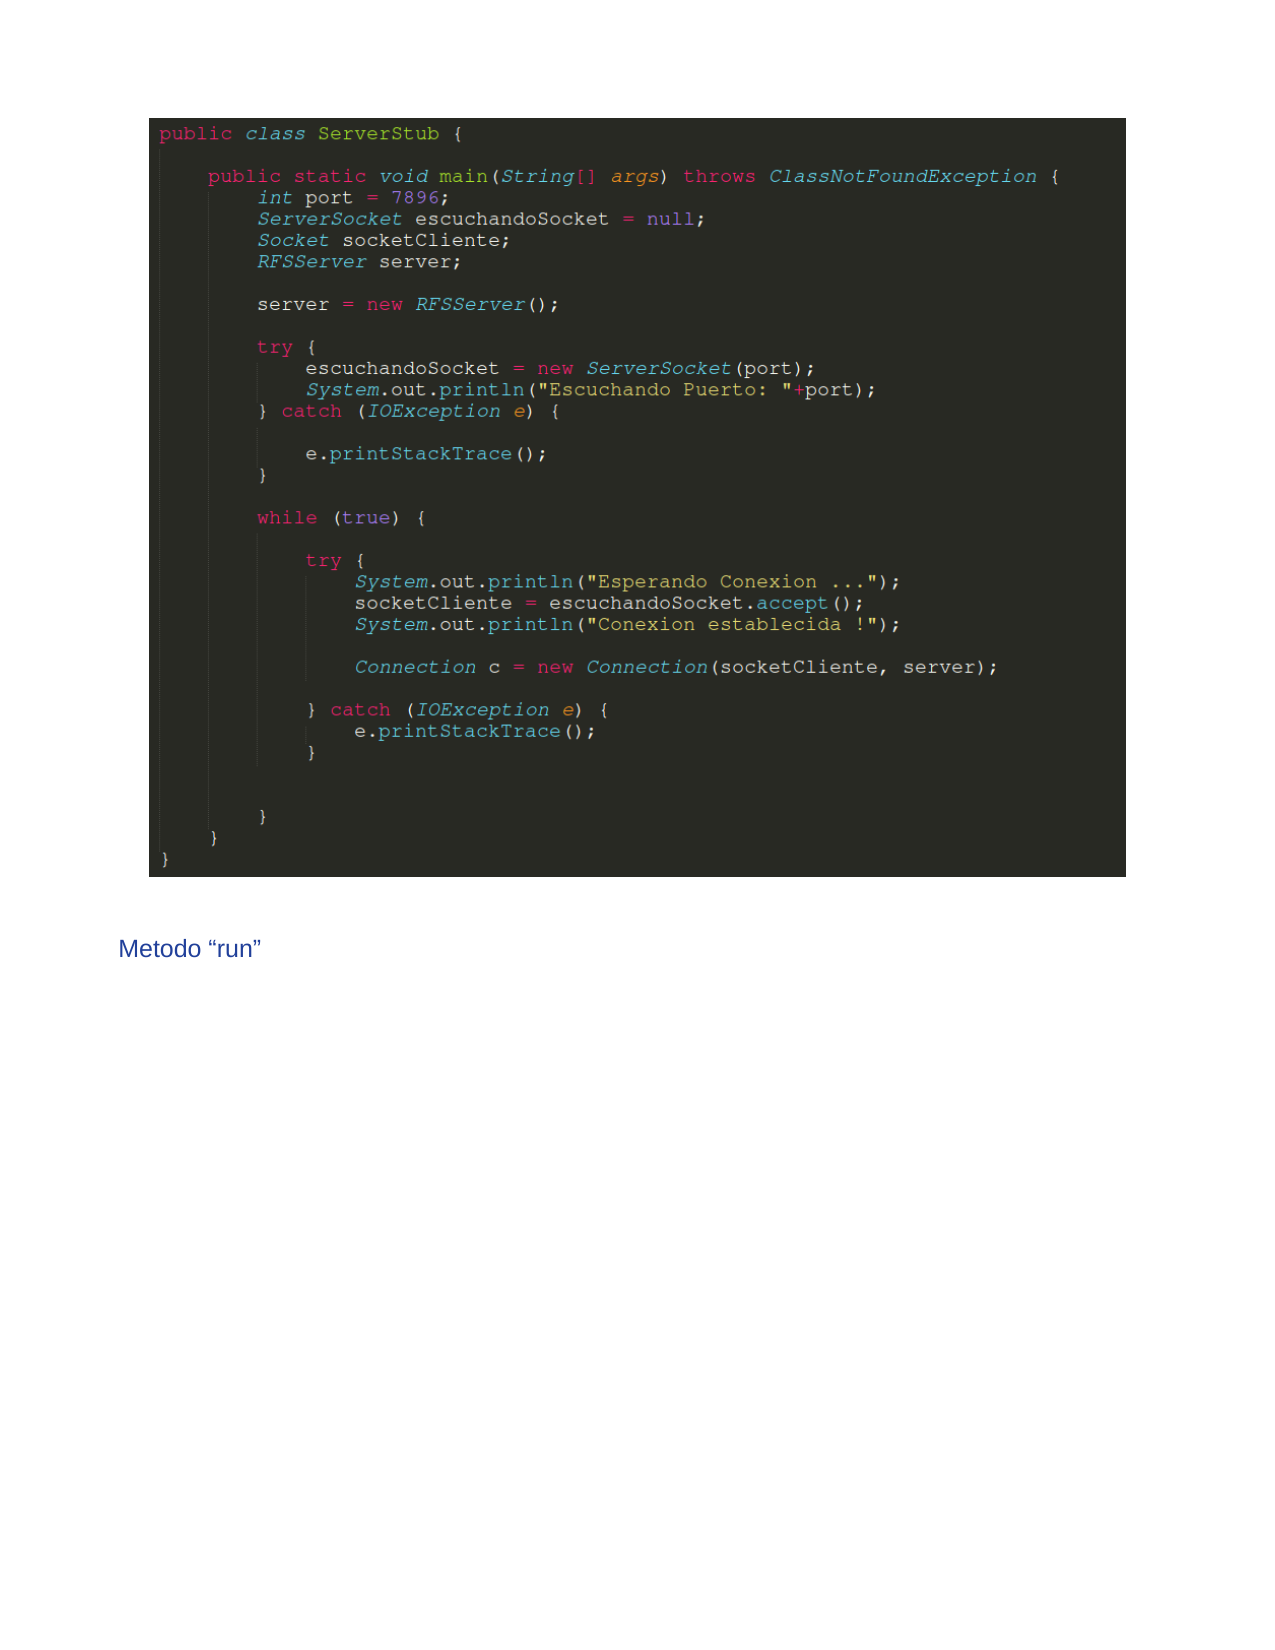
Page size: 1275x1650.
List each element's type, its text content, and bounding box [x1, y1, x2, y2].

picture [149, 118, 1126, 877]
text Metodo “run” [118, 934, 1157, 963]
